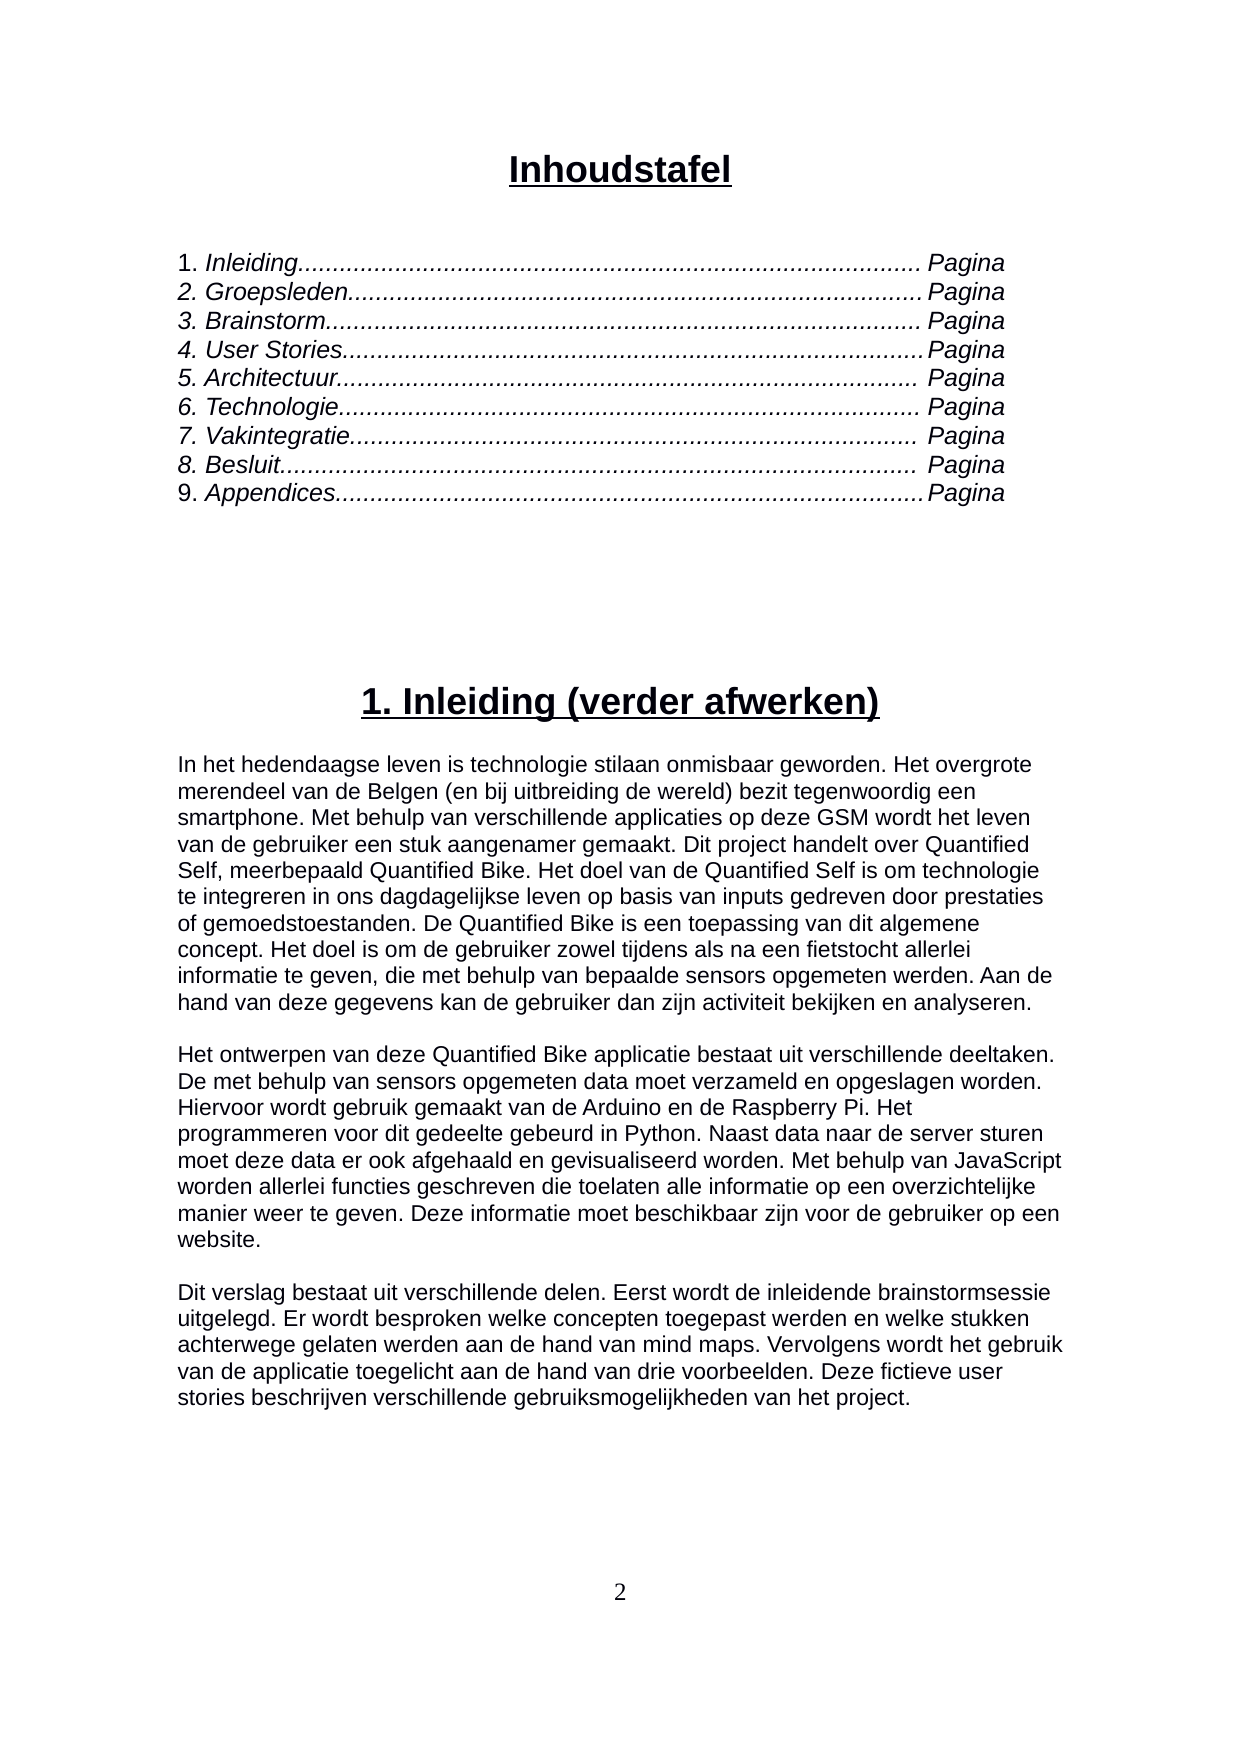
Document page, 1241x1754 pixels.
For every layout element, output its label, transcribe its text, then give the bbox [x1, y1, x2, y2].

text 5. Architectuur.................................................................................... Pagina [177, 363, 1063, 392]
text Het ontwerpen van deze Quantified Bike applicatie bestaat uit verschillende deeltaken. De met behulp van sensors opgemeten data moet verzameld en opgeslagen worden. Hiervoor wordt gebruik gemaakt van de Arduino en de Raspberry Pi. Het programmeren voor dit gedeelte gebeurd in Python. Naast data naar de server sturen moet deze data er ook afgehaald en gevisualiseerd worden. Met behulp van JavaScript worden allerlei functies geschreven die toelaten alle informatie op een overzichtelijke manier weer te geven. Deze informatie moet beschikbaar zijn voor de gebruiker op een website. [177, 1041, 1063, 1252]
text 8. Besluit............................................................................................ Pagina 9. Appendices..................................................................................... Pagina [177, 449, 1063, 507]
text 4. User Stories.................................................................................... Pagina [177, 334, 1063, 363]
text Inhoudstafel [177, 148, 1063, 191]
text Dit verslag bestaat uit verschillende delen. Eerst wordt de inleidende brainstormsessie uitgelegd. Er wordt besproken welke concepten toegepast werden en welke stukken achterwege gelaten werden aan de hand van mind maps. Vervolgens wordt het gebruik van de applicatie toegelicht aan de hand van drie voorbeelden. Deze fictieve user stories beschrijven verschillende gebruiksmogelijkheden van het project. [177, 1278, 1063, 1410]
text In het hedendaagse leven is technologie stilaan onmisbaar geworden. Het overgrote merendeel van de Belgen (en bij uitbreiding de wereld) bezit tegenwoordig een smartphone. Met behulp van verschillende applicaties op deze GSM wordt het leven van de gebruiker een stuk aangenamer gemaakt. Dit project handelt over Quantified Self, meerbepaald Quantified Bike. Het doel van de Quantified Self is om technologie te integreren in ons dagdagelijkse leven op basis van inputs gedreven door prestaties of gemoedstoestanden. De Quantified Bike is een toepassing van dit algemene concept. Het doel is om de gebruiker zowel tijdens als na een fietstocht allerlei informatie te geven, die met behulp van bepaalde sensors opgemeten werden. Aan de hand van deze gegevens kan de gebruiker dan zijn activiteit bekijken en analyseren. [177, 751, 1063, 1015]
text 6. Technologie.................................................................................... Pagina [177, 392, 1063, 421]
text 1. Inleiding.......................................................................................... Pagina 2. Groepsleden................................................................................... Pagina [177, 219, 1063, 306]
text 3. Brainstorm...................................................................................... Pagina [177, 306, 1063, 334]
text 1. Inleiding (verder afwerken) [177, 679, 1063, 723]
text 7. Vakintegratie.................................................................................. Pagina [177, 421, 1063, 449]
